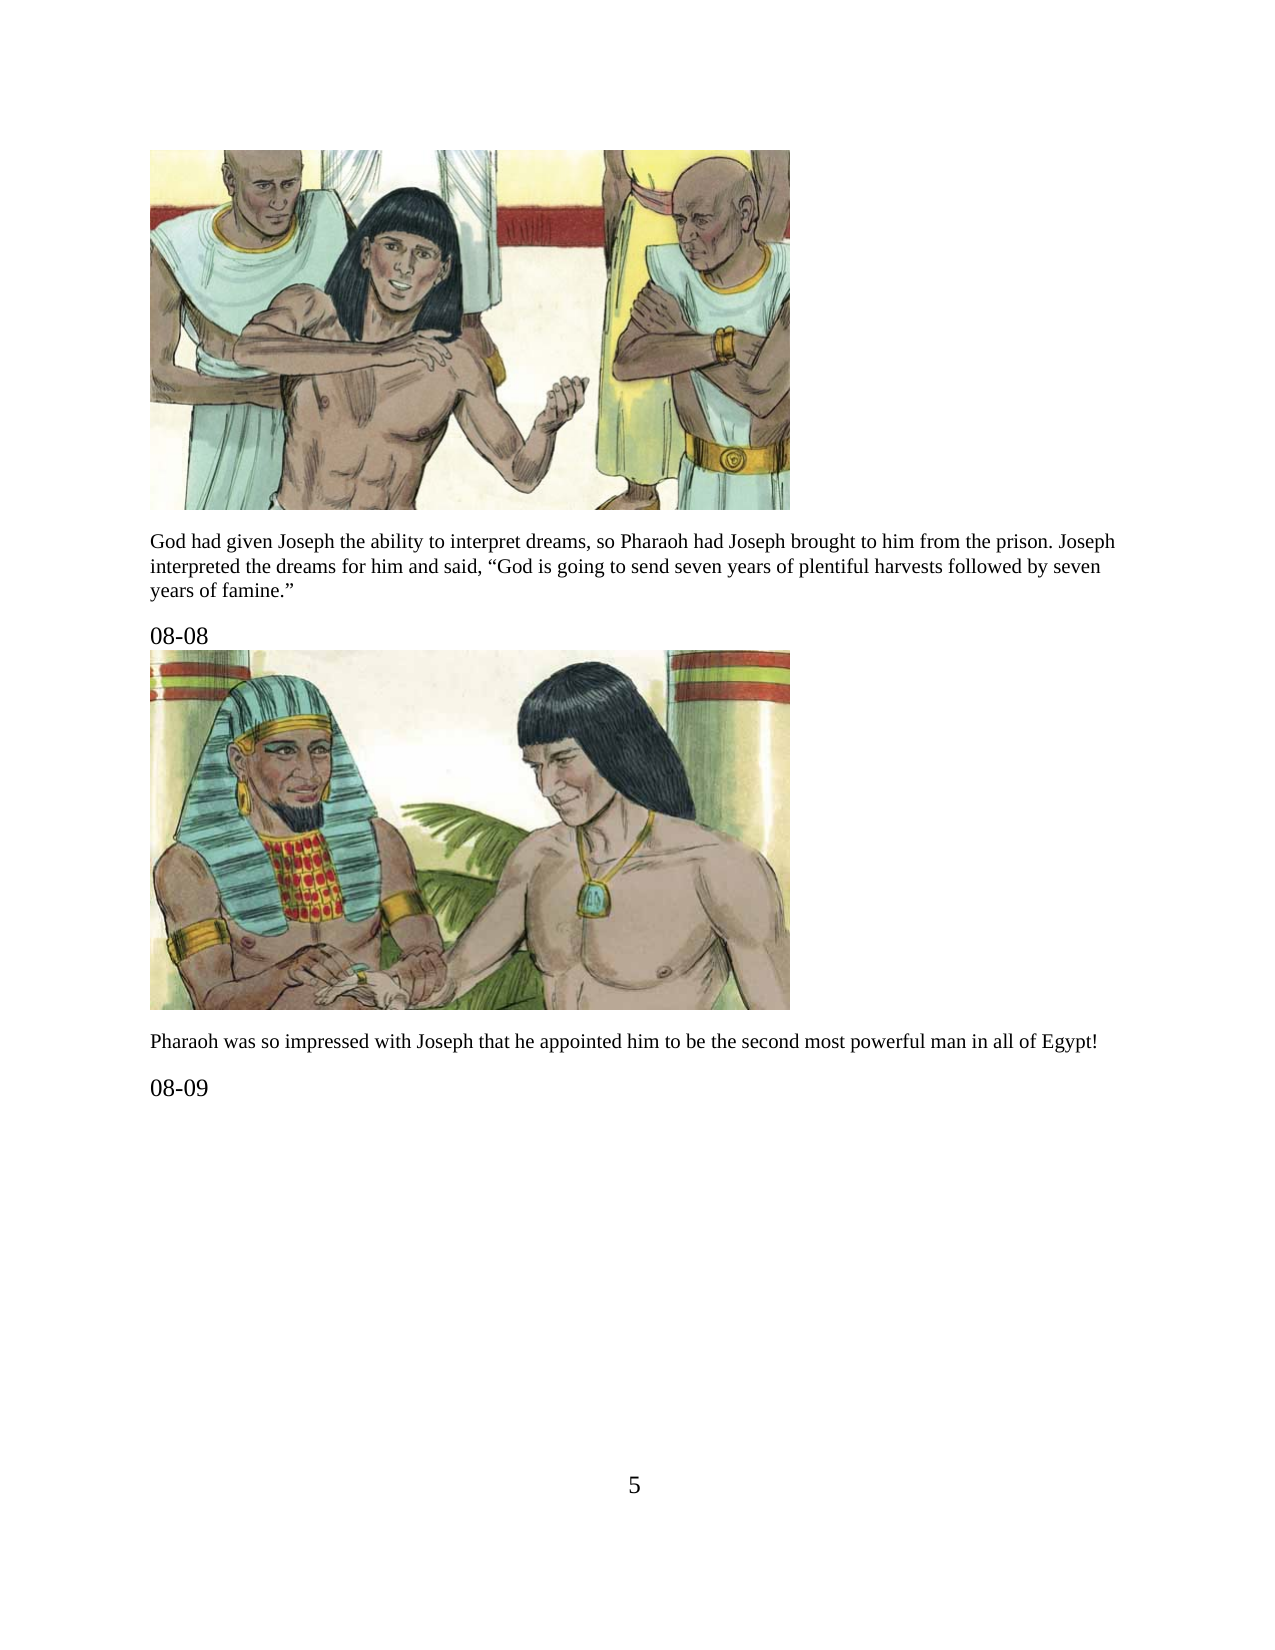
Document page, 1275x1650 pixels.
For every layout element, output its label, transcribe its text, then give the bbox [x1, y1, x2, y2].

picture [150, 150, 790, 510]
subtitle 08-08 [150, 621, 1125, 650]
text Pharaoh was so impressed with Joseph that he appointed him to be the second most powerful man in all of Egypt! [150, 1029, 1125, 1053]
subtitle 08-09 [150, 1073, 1125, 1102]
text God had given Joseph the ability to interpret dreams, so Pharaoh had Joseph brought to him from the prison. Joseph interpreted the dreams for him and said, “God is going to send seven years of plentiful harvests followed by seven years of famine.” [150, 529, 1125, 602]
picture [150, 650, 790, 1010]
